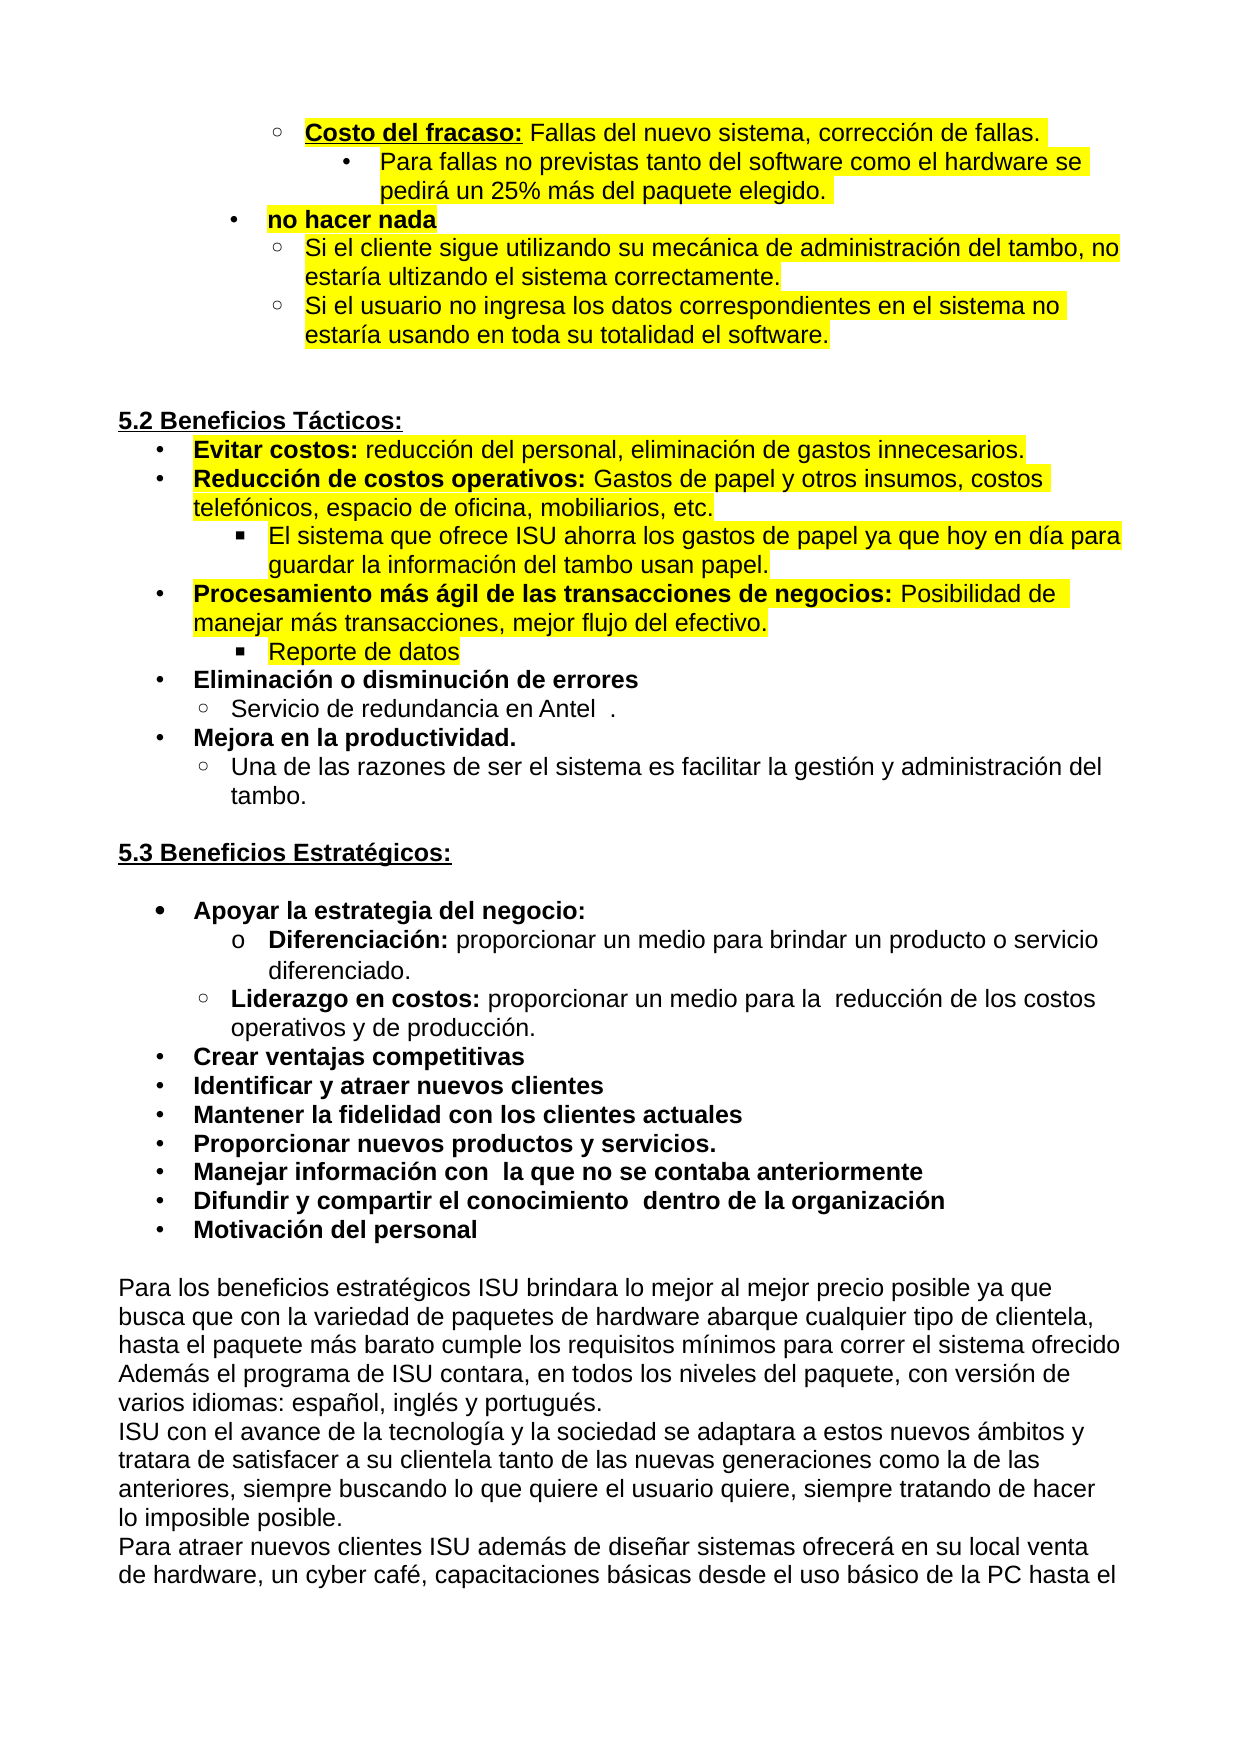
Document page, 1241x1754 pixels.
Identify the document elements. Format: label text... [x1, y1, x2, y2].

list Identificar y atraer nuevos clientes [156, 1071, 1122, 1100]
list El sistema que ofrece ISU ahorra los gastos de papel ya que hoy en día para guardar la información del tambo usan papel. [231, 521, 1122, 579]
list Manejar información con la que no se contaba anteriormente [156, 1157, 1122, 1186]
list Si el usuario no ingresa los datos correspondientes en el sistema no estaría usando en toda su totalidad el software. [267, 291, 1122, 349]
list Mejora en la productividad. [156, 723, 1122, 752]
list no hacer nada [229, 204, 1122, 233]
list Proporcionar nuevos productos y servicios. [156, 1128, 1122, 1157]
text Para los beneficios estratégicos ISU brindara lo mejor al mejor precio posible ya que busca que con la variedad de paquetes de hardware abarque cualquier tipo de clientela, hasta el paquete más barato cumple los requisitos mínimos para correr el sistema ofrecido [118, 1273, 1122, 1359]
text 5.3 Beneficios Estratégicos: [118, 838, 1122, 867]
list Reducción de costos operativos: Gastos de papel y otros insumos, costos telefónicos, espacio de oficina, mobiliarios, etc. [156, 464, 1122, 521]
list Procesamiento más ágil de las transacciones de negocios: Posibilidad de manejar más transacciones, mejor flujo del efectivo. [156, 579, 1122, 637]
text ISU con el avance de la tecnología y la sociedad se adaptara a estos nuevos ámbitos y tratara de satisfacer a su clientela tanto de las nuevas generaciones como la de las anteriores, siempre buscando lo que quiere el usuario quiere, siempre tratando de hacer lo imposible posible. [118, 1416, 1122, 1531]
list Mantener la fidelidad con los clientes actuales [156, 1100, 1122, 1128]
list Diferenciación: proporcionar un medio para brindar un producto o servicio diferenciado. [231, 925, 1122, 984]
list Crear ventajas competitivas [156, 1042, 1122, 1071]
list Difundir y compartir el conocimiento dentro de la organización [156, 1186, 1122, 1215]
list Reporte de datos [231, 637, 1122, 665]
list Costo del fracaso: Fallas del nuevo sistema, corrección de fallas. [267, 118, 1122, 147]
list Eliminación o disminución de errores [156, 665, 1122, 694]
text 5.2 Beneficios Tácticos: [118, 406, 1122, 435]
list Servicio de redundancia en Antel . [193, 694, 1122, 723]
text Además el programa de ISU contara, en todos los niveles del paquete, con versión de varios idiomas: español, inglés y portugués. [118, 1359, 1122, 1416]
list Liderazgo en costos: proporcionar un medio para la reducción de los costos operativos y de producción. [193, 984, 1122, 1042]
list Para fallas no previstas tanto del software como el hardware se pedirá un 25% más del paquete elegido. [342, 147, 1122, 204]
list Motivación del personal [156, 1215, 1122, 1244]
list Si el cliente sigue utilizando su mecánica de administración del tambo, no estaría ultizando el sistema correctamente. [267, 233, 1122, 291]
list Apoyar la estrategia del negocio: [156, 896, 1122, 925]
list Una de las razones de ser el sistema es facilitar la gestión y administración del tambo. [193, 752, 1122, 809]
text Para atraer nuevos clientes ISU además de diseñar sistemas ofrecerá en su local venta de hardware, un cyber café, capacitaciones básicas desde el uso básico de la PC hasta el [118, 1531, 1122, 1589]
list Evitar costos: reducción del personal, eliminación de gastos innecesarios. [156, 435, 1122, 464]
